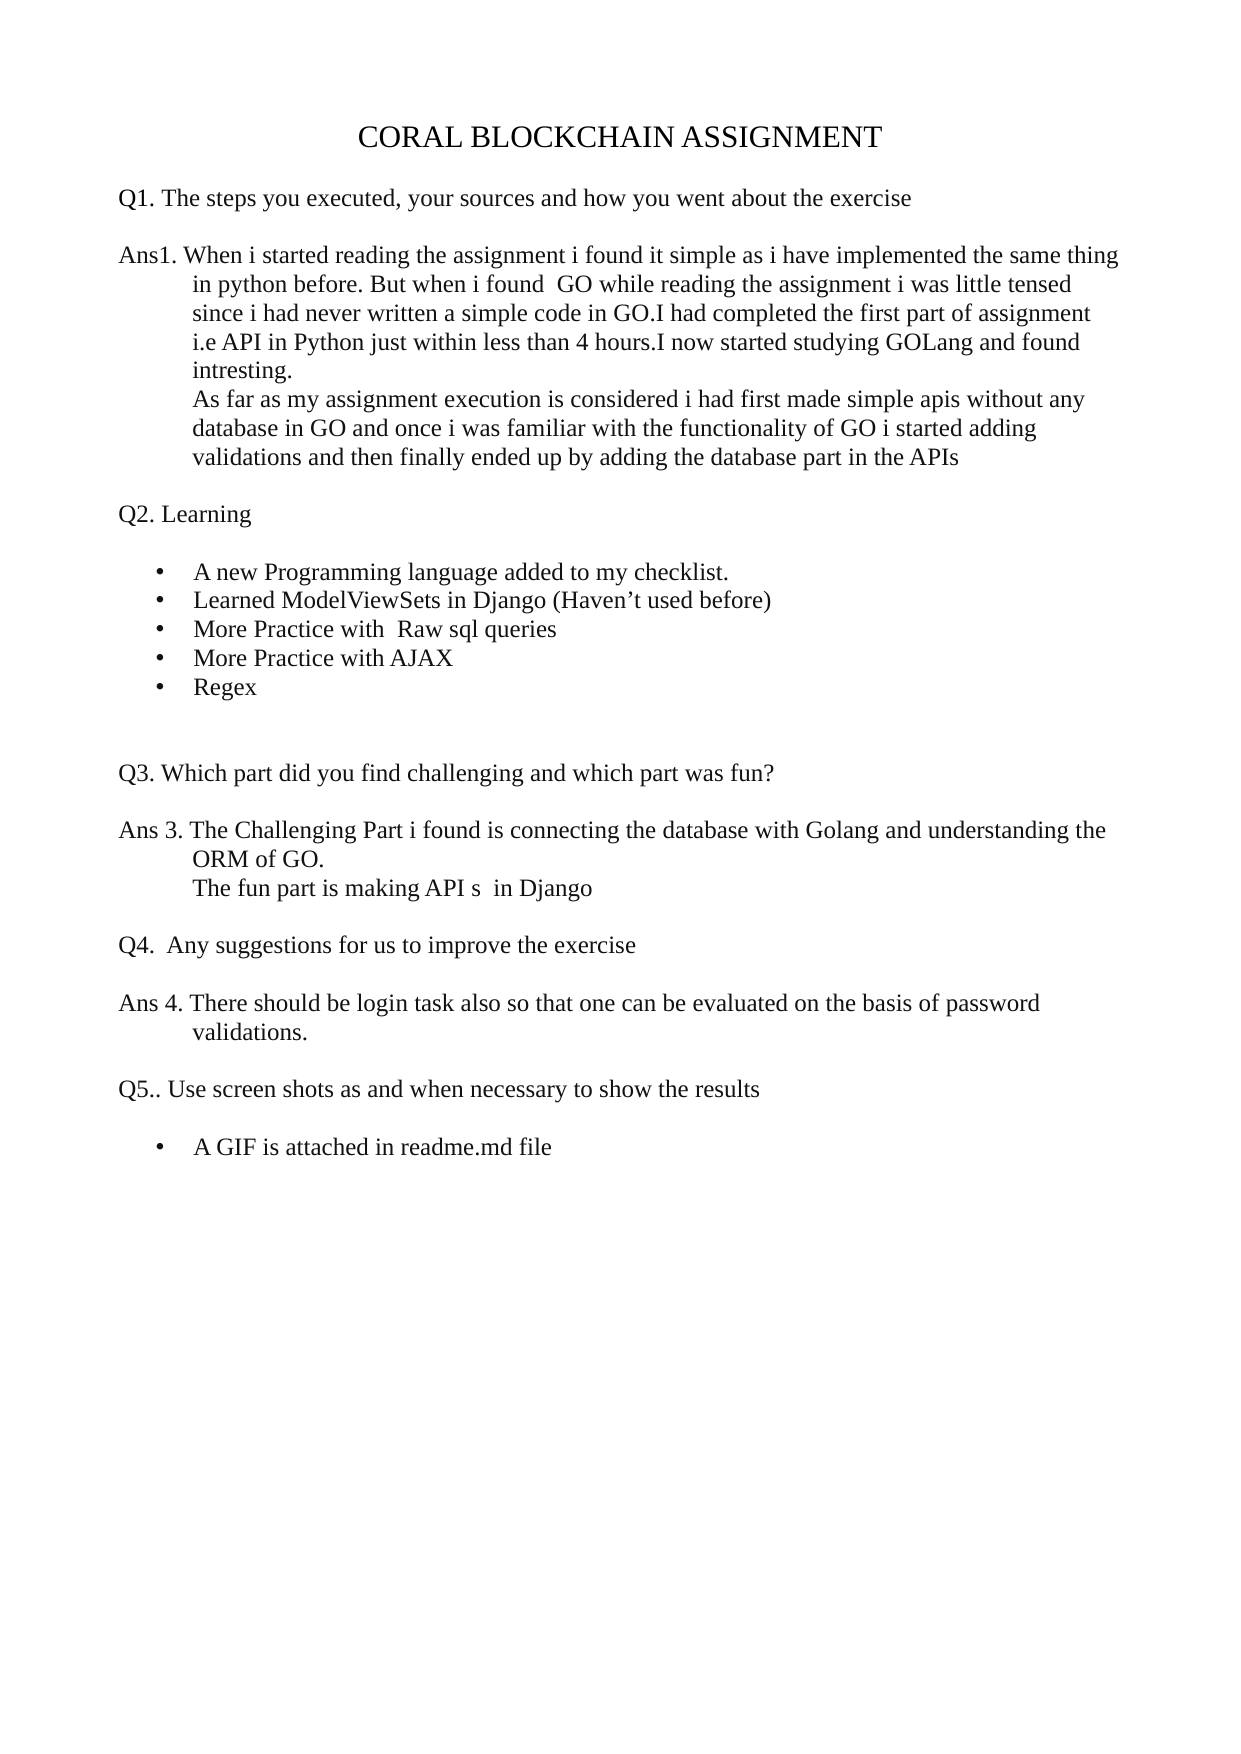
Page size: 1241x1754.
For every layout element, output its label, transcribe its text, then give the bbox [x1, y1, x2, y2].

text The fun part is making API s in Django [118, 873, 1122, 902]
text Ans 4. There should be login task also so that one can be evaluated on the basis of password validations. [118, 988, 1122, 1045]
text As far as my assignment execution is considered i had first made simple apis without any database in GO and once i was familiar with the functionality of GO i started adding validations and then finally ended up by adding the database part in the APIs [118, 384, 1122, 470]
text Ans 3. The Challenging Part i found is connecting the database with Golang and understanding the ORM of GO. [118, 815, 1122, 873]
text Q2. Learning [118, 499, 1122, 528]
list More Practice with AJAX [156, 643, 1122, 672]
text Q4. Any suggestions for us to improve the exercise [118, 930, 1122, 959]
text Q3. Which part did you find challenging and which part was fun? [118, 758, 1122, 787]
list A GIF is attached in readme.md file [156, 1132, 1122, 1160]
list Learned ModelViewSets in Django (Haven’t used before) [156, 585, 1122, 614]
text Q5.. Use screen shots as and when necessary to show the results [118, 1074, 1122, 1103]
list Regex [156, 672, 1122, 700]
text Q1. The steps you executed, your sources and how you went about the exercise [118, 183, 1122, 212]
text CORAL BLOCKCHAIN ASSIGNMENT [118, 118, 1122, 154]
list A new Programming language added to my checklist. [156, 557, 1122, 585]
text Ans1. When i started reading the assignment i found it simple as i have implemented the same thing in python before. But when i found GO while reading the assignment i was little tensed since i had never written a simple code in GO.I had completed the first part of assignment i.e API in Python just within less than 4 hours.I now started studying GOLang and found intresting. [118, 240, 1122, 384]
list More Practice with Raw sql queries [156, 614, 1122, 643]
